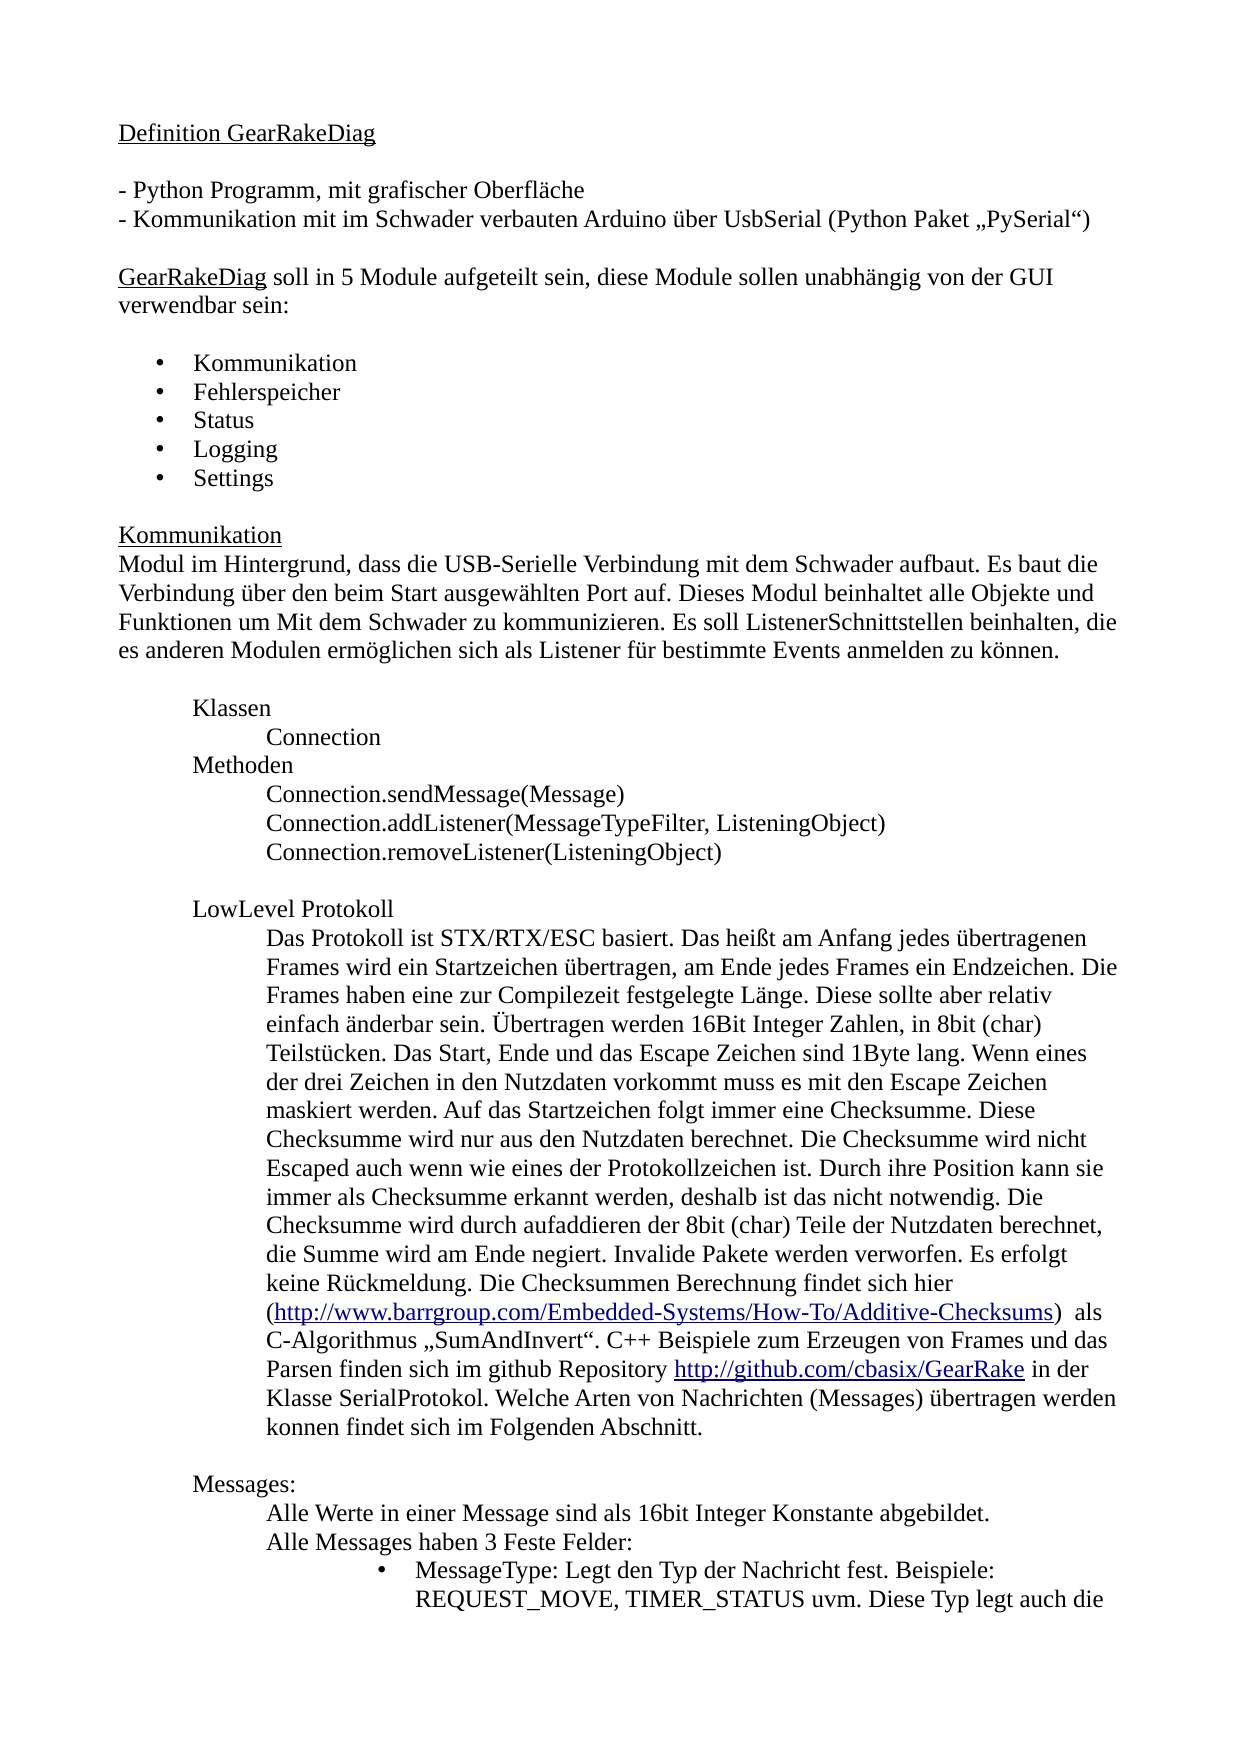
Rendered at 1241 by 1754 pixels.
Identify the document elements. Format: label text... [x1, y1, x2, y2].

list Fehlerspeicher [156, 377, 1122, 406]
text Connection [118, 722, 1122, 751]
list Settings [156, 463, 1122, 492]
text Kommunikation [118, 521, 1122, 549]
text GearRakeDiag soll in 5 Module aufgeteilt sein, diese Module sollen unabhängig von der GUI verwendbar sein: [118, 262, 1122, 319]
text Alle Messages haben 3 Feste Felder: [118, 1527, 1122, 1556]
text ­Definition GearRakeDiag [118, 118, 1122, 147]
text Connection.sendMessage(Message) [118, 779, 1122, 808]
text Methoden [118, 751, 1122, 779]
text - Kommunikation mit im Schwader verbauten Arduino über UsbSerial (Python Paket „PySerial“) [118, 204, 1122, 233]
text LowLevel Protokoll [118, 894, 1122, 923]
list Logging [156, 434, 1122, 463]
list MessageType: Legt den Typ der Nachricht fest. Beispiele: REQUEST_MOVE, TIMER_STATUS uvm. Diese Typ legt auch die [377, 1556, 1122, 1613]
text Alle Werte in einer Message sind als 16bit Integer Konstante abgebildet. [118, 1498, 1122, 1527]
text Connection.addListener(MessageTypeFilter, ListeningObject) [118, 808, 1122, 837]
text Klassen [118, 693, 1122, 722]
text Messages: [118, 1469, 1122, 1498]
list Status [156, 406, 1122, 434]
text - Python Programm, mit grafischer Oberfläche [118, 176, 1122, 204]
text Connection.removeListener(ListeningObject) [118, 837, 1122, 866]
list Kommunikation [156, 348, 1122, 377]
text Das Protokoll ist STX/RTX/ESC basiert. Das heißt am Anfang jedes übertragenen Frames wird ein Startzeichen übertragen, am Ende jedes Frames ein Endzeichen. Die Frames haben eine zur Compilezeit festgelegte Länge. Diese sollte aber relativ einfach änderbar sein. Übertragen werden 16Bit Integer Zahlen, in 8bit (char) Teilstücken. Das Start, Ende und das Escape Zeichen sind 1Byte lang. Wenn eines der drei Zeichen in den Nutzdaten vorkommt muss es mit den Escape Zeichen maskiert werden. Auf das Startzeichen folgt immer eine Checksumme. Diese Checksumme wird nur aus den Nutzdaten berechnet. Die Checksumme wird nicht Escaped auch wenn wie eines der Protokollzeichen ist. Durch ihre Position kann sie immer als Checksumme erkannt werden, deshalb ist das nicht notwendig. Die Checksumme wird durch aufaddieren der 8bit (char) Teile der Nutzdaten berechnet, die Summe wird am Ende negiert. Invalide Pakete werden verworfen. Es erfolgt keine Rückmeldung. Die Checksummen Berechnung findet sich hier (http://www.barrgroup.com/Embedded-Systems/How-To/Additive-Checksums) als C-Algorithmus „SumAndInvert“. C++ Beispiele zum Erzeugen von Frames und das Parsen finden sich im github Repository http://github.com/cbasix/GearRake in der Klasse SerialProtokol. Welche Arten von Nachrichten (Messages) übertragen werden konnen findet sich im Folgenden Abschnitt. [266, 923, 1122, 1441]
text Modul im Hintergrund, dass die USB-Serielle Verbindung mit dem Schwader aufbaut. Es baut die Verbindung über den beim Start ausgewählten Port auf. Dieses Modul beinhaltet alle Objekte und Funktionen um Mit dem Schwader zu kommunizieren. Es soll ListenerSchnittstellen beinhalten, die es anderen Modulen ermöglichen sich als Listener für bestimmte Events anmelden zu können. [118, 549, 1122, 664]
